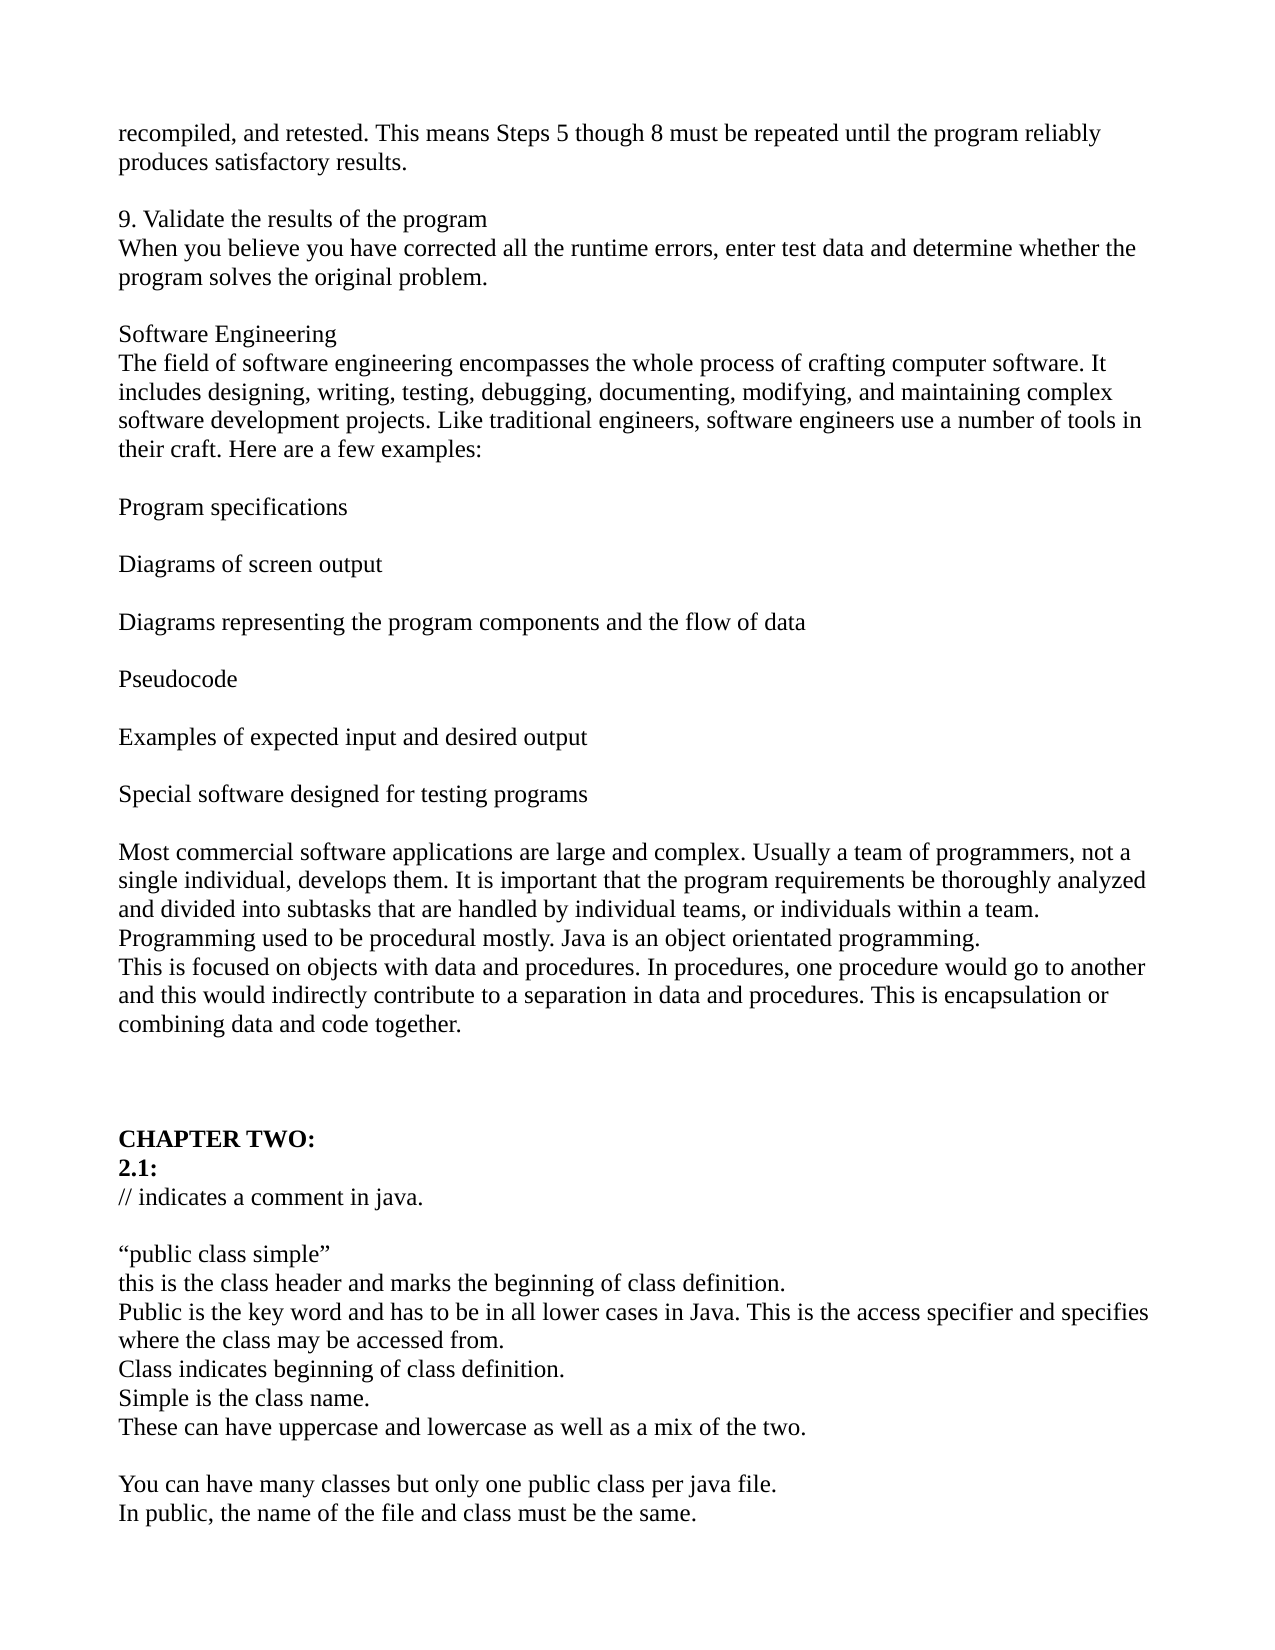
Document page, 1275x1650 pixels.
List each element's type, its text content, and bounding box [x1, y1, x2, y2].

text These can have uppercase and lowercase as well as a mix of the two. [118, 1412, 1157, 1441]
text Diagrams of screen output [118, 549, 1157, 578]
text 9. Validate the results of the program [118, 204, 1157, 233]
text Simple is the class name. [118, 1383, 1157, 1412]
text recompiled, and retested. This means Steps 5 though 8 must be repeated until the program reliably produces satisfactory results. [118, 118, 1157, 176]
text This is focused on objects with data and procedures. In procedures, one procedure would go to another and this would indirectly contribute to a separation in data and procedures. This is encapsulation or combining data and code together. [118, 952, 1157, 1038]
text Examples of expected input and desired output [118, 722, 1157, 751]
text The field of software engineering encompasses the whole process of crafting computer software. It includes designing, writing, testing, debugging, documenting, modifying, and maintaining complex software development projects. Like traditional engineers, software engineers use a number of tools in their craft. Here are a few examples: [118, 348, 1157, 463]
text Software Engineering [118, 319, 1157, 348]
text CHAPTER TWO: [118, 1124, 1157, 1153]
text this is the class header and marks the beginning of class definition. [118, 1268, 1157, 1297]
text 2.1: [118, 1153, 1157, 1182]
text Public is the key word and has to be in all lower cases in Java. This is the access specifier and specifies where the class may be accessed from. [118, 1297, 1157, 1354]
text Program specifications [118, 492, 1157, 521]
text “public class simple” [118, 1239, 1157, 1268]
text You can have many classes but only one public class per java file. [118, 1469, 1157, 1498]
text When you believe you have corrected all the runtime errors, enter test data and determine whether the program solves the original problem. [118, 233, 1157, 291]
text Most commercial software applications are large and complex. Usually a team of programmers, not a single individual, develops them. It is important that the program requirements be thoroughly analyzed and divided into subtasks that are handled by individual teams, or individuals within a team. [118, 837, 1157, 923]
text Diagrams representing the program components and the flow of data [118, 607, 1157, 636]
text Programming used to be procedural mostly. Java is an object orientated programming. [118, 923, 1157, 952]
text Class indicates beginning of class definition. [118, 1354, 1157, 1383]
text In public, the name of the file and class must be the same. [118, 1498, 1157, 1527]
text Pseudocode [118, 664, 1157, 693]
text // indicates a comment in java. [118, 1182, 1157, 1211]
text Special software designed for testing programs [118, 779, 1157, 808]
